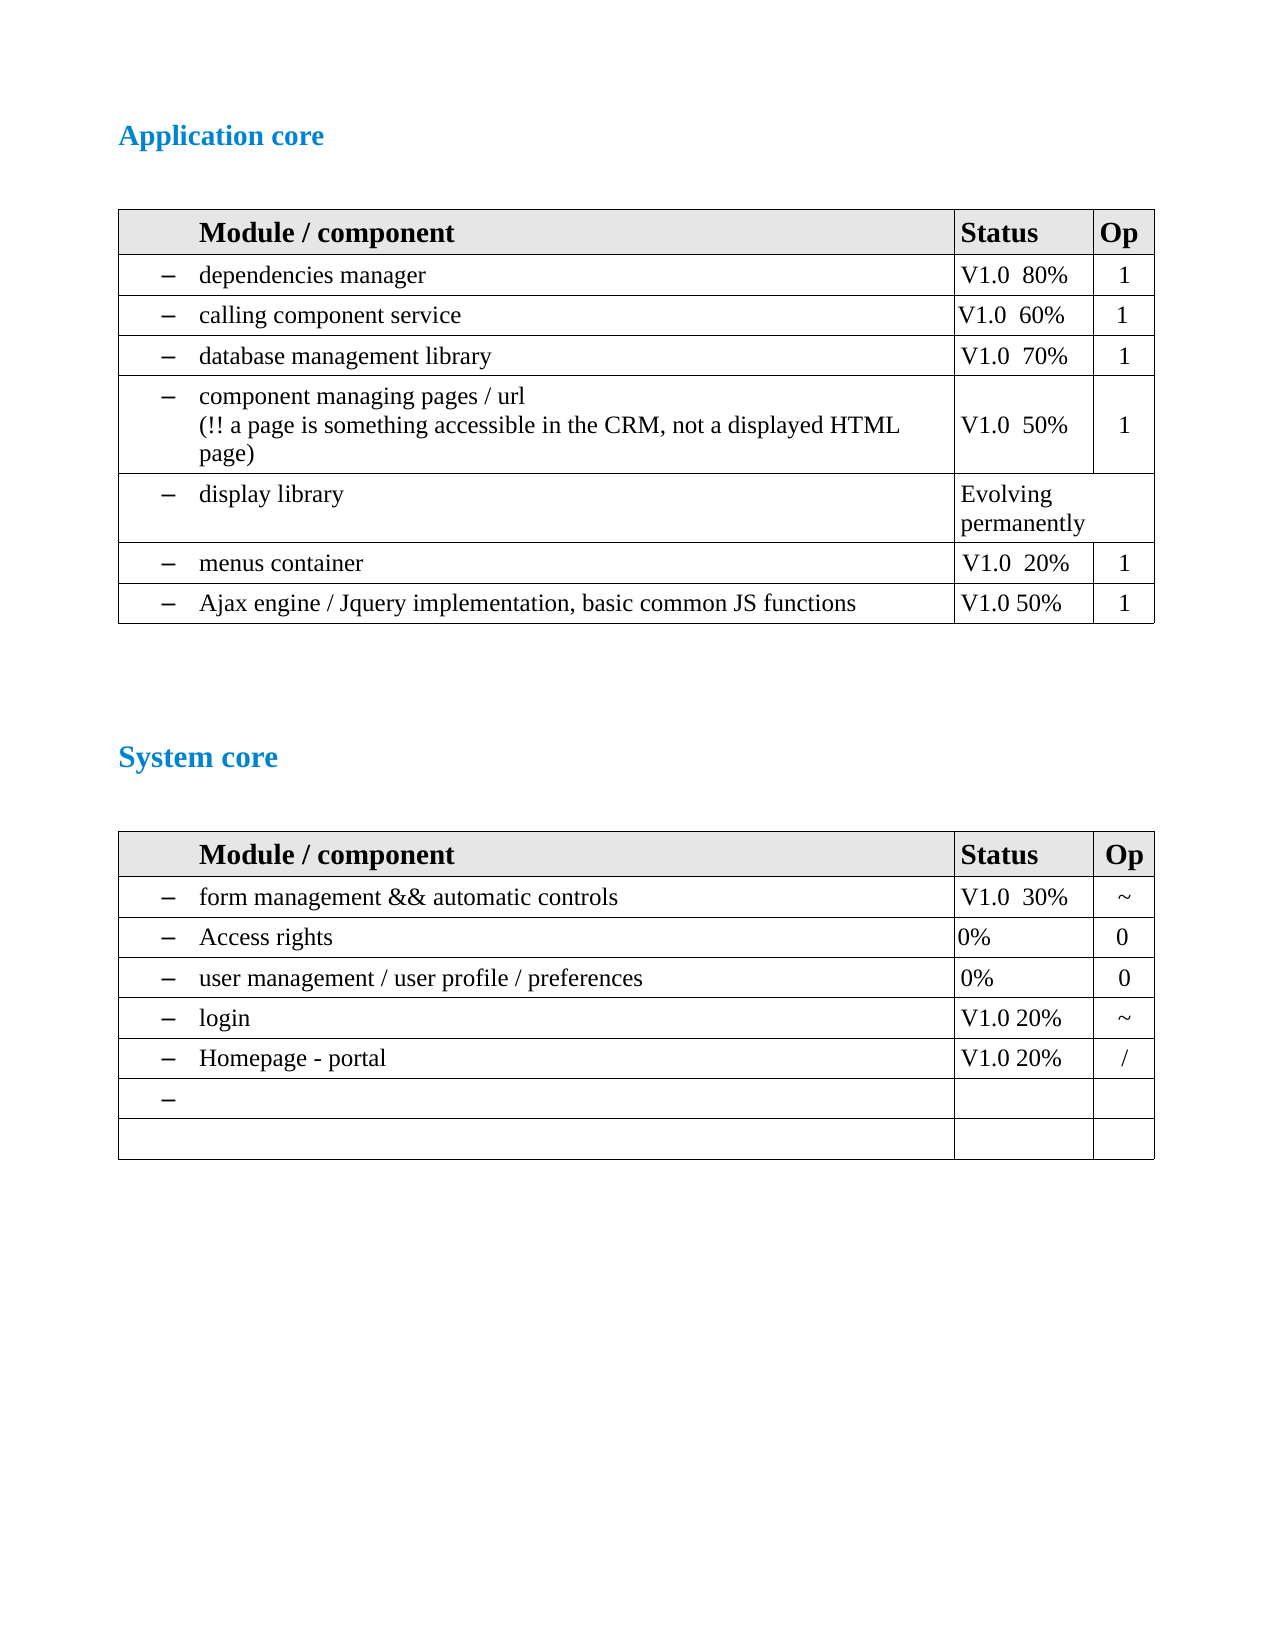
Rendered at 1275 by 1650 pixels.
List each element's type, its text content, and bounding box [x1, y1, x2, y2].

table_cell form management && automatic controls [119, 877, 954, 917]
table_cell menus container [119, 543, 954, 582]
table_cell V1.0 50% [955, 584, 1093, 623]
table_cell 1 [1094, 376, 1154, 473]
table_cell ~ [1094, 998, 1154, 1038]
table_cell V1.0 70% [955, 336, 1093, 375]
table_cell [1094, 1079, 1154, 1118]
table_cell 1 [1094, 543, 1154, 582]
table_header Op [1094, 210, 1154, 254]
table_cell 0% [955, 958, 1093, 997]
table_cell database management library [119, 336, 954, 375]
table_cell dependencies manager [119, 255, 954, 294]
text System core [118, 738, 1157, 774]
table_cell V1.0 30% [955, 877, 1093, 917]
table_header Status [955, 210, 1093, 254]
table_cell [955, 1079, 1093, 1118]
table_cell [119, 1079, 954, 1118]
table_cell 0 [1094, 918, 1154, 957]
table_cell / [1094, 1039, 1154, 1078]
table_cell display library [119, 474, 954, 542]
table_header Status [955, 832, 1093, 876]
text Application core [118, 118, 1157, 152]
table_header Op [1094, 832, 1154, 876]
table_cell ~ [1094, 877, 1154, 917]
table_cell 1 [1094, 336, 1154, 375]
table_cell V1.0 80% [955, 255, 1093, 294]
table_cell [955, 1119, 1093, 1158]
table_cell 1 [1094, 584, 1154, 623]
table_header Module / component [119, 832, 954, 876]
table_cell Access rights [119, 918, 954, 957]
table_cell V1.0 60% [955, 296, 1093, 335]
table_cell 1 [1094, 255, 1154, 294]
table_cell component managing pages / url (!! a page is something accessible in the CRM, not a displayed HTML page) [119, 376, 954, 473]
table_cell user management / user profile / preferences [119, 958, 954, 997]
table_cell V1.0 20% [955, 543, 1093, 582]
table_cell V1.0 20% [955, 998, 1093, 1038]
table_cell Ajax engine / Jquery implementation, basic common JS functions [119, 584, 954, 623]
table_cell 0% [955, 918, 1093, 957]
table_cell 1 [1094, 296, 1154, 335]
table_cell login [119, 998, 954, 1038]
table_cell Evolving permanently [955, 474, 1154, 542]
table_cell calling component service [119, 296, 954, 335]
table_header Module / component [119, 210, 954, 254]
table_cell V1.0 50% [955, 376, 1093, 473]
table_cell [1094, 1119, 1154, 1158]
table_cell Homepage - portal [119, 1039, 954, 1078]
table_cell [119, 1119, 954, 1158]
table_cell 0 [1094, 958, 1154, 997]
table_cell V1.0 20% [955, 1039, 1093, 1078]
